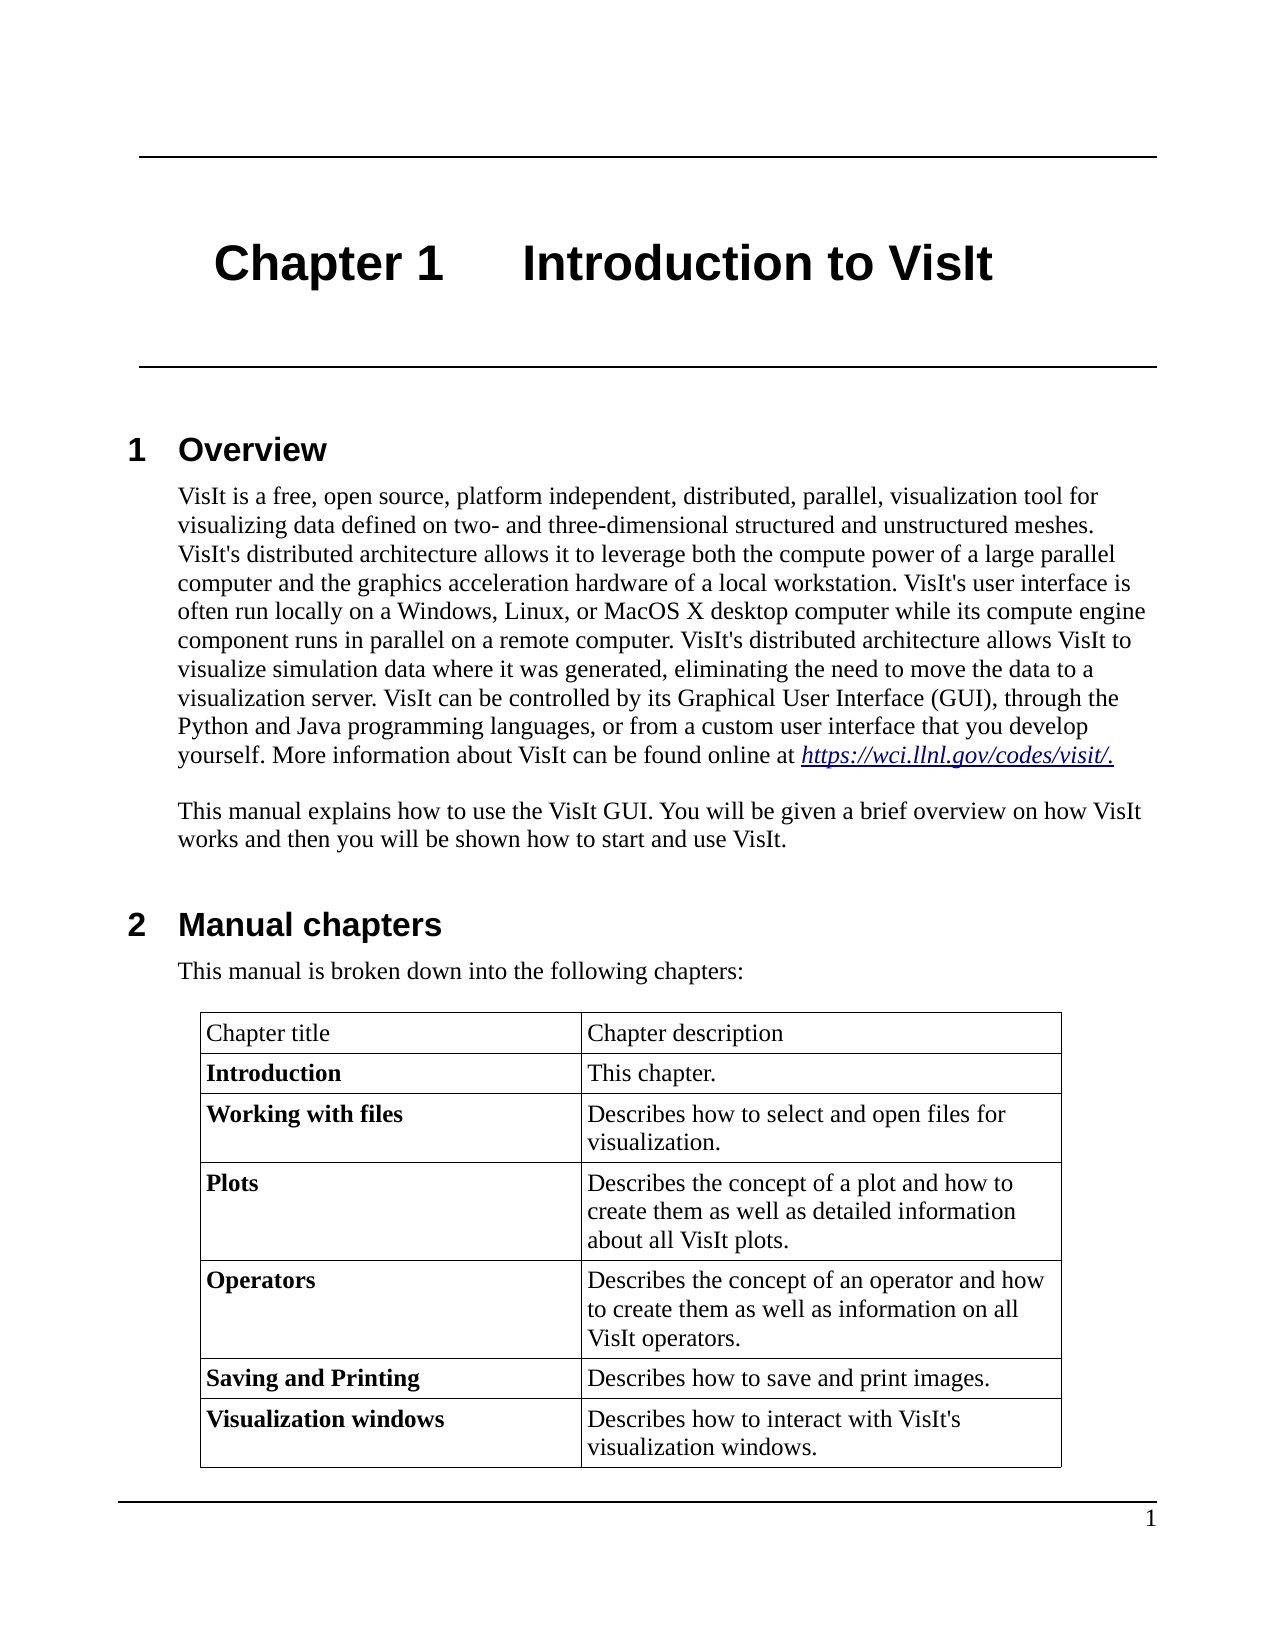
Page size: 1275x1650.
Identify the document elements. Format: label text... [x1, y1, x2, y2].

table_cell Describes how to interact with VisIt's visualization windows. [582, 1399, 1061, 1467]
table_cell Saving and Printing [201, 1359, 581, 1398]
text VisIt is a free, open source, platform independent, distributed, parallel, visualization tool for visualizing data defined on two- and three-dimensional structured and unstructured meshes. VisIt's distributed architecture allows it to leverage both the compute power of a large parallel computer and the graphics acceleration hardware of a local workstation. VisIt's user interface is often run locally on a Windows, Linux, or MacOS X desktop computer while its compute engine component runs in parallel on a remote computer. VisIt's distributed architecture allows VisIt to visualize simulation data where it was generated, eliminating the need to move the data to a visualization server. VisIt can be controlled by its Graphical User Interface (GUI), through the Python and Java programming languages, or from a custom user interface that you develop yourself. More information about VisIt can be found online at https://wci.llnl.gov/codes/visit/. [177, 481, 1157, 769]
title Introduction to VisIt [138, 157, 1157, 368]
table_header Chapter title [201, 1013, 581, 1052]
table_cell Operators [201, 1261, 581, 1357]
table_cell Introduction [201, 1054, 581, 1093]
table_header Chapter description [582, 1013, 1061, 1052]
table_cell Describes the concept of a plot and how to create them as well as detailed information about all VisIt plots. [582, 1163, 1061, 1260]
text This manual is broken down into the following chapters: [177, 956, 1157, 985]
text This manual explains how to use the VisIt GUI. You will be given a brief overview on how VisIt works and then you will be shown how to start and use VisIt. [177, 796, 1157, 853]
subtitle Manual chapters [118, 905, 1157, 944]
table_cell Describes how to select and open files for visualization. [582, 1094, 1061, 1162]
table_cell Visualization windows [201, 1399, 581, 1467]
table_cell Plots [201, 1163, 581, 1260]
table_cell Describes how to save and print images. [582, 1359, 1061, 1398]
subtitle Overview [118, 430, 1157, 469]
table_cell Working with files [201, 1094, 581, 1162]
table_cell Describes the concept of an operator and how to create them as well as information on all VisIt operators. [582, 1261, 1061, 1357]
table_cell This chapter. [582, 1054, 1061, 1093]
